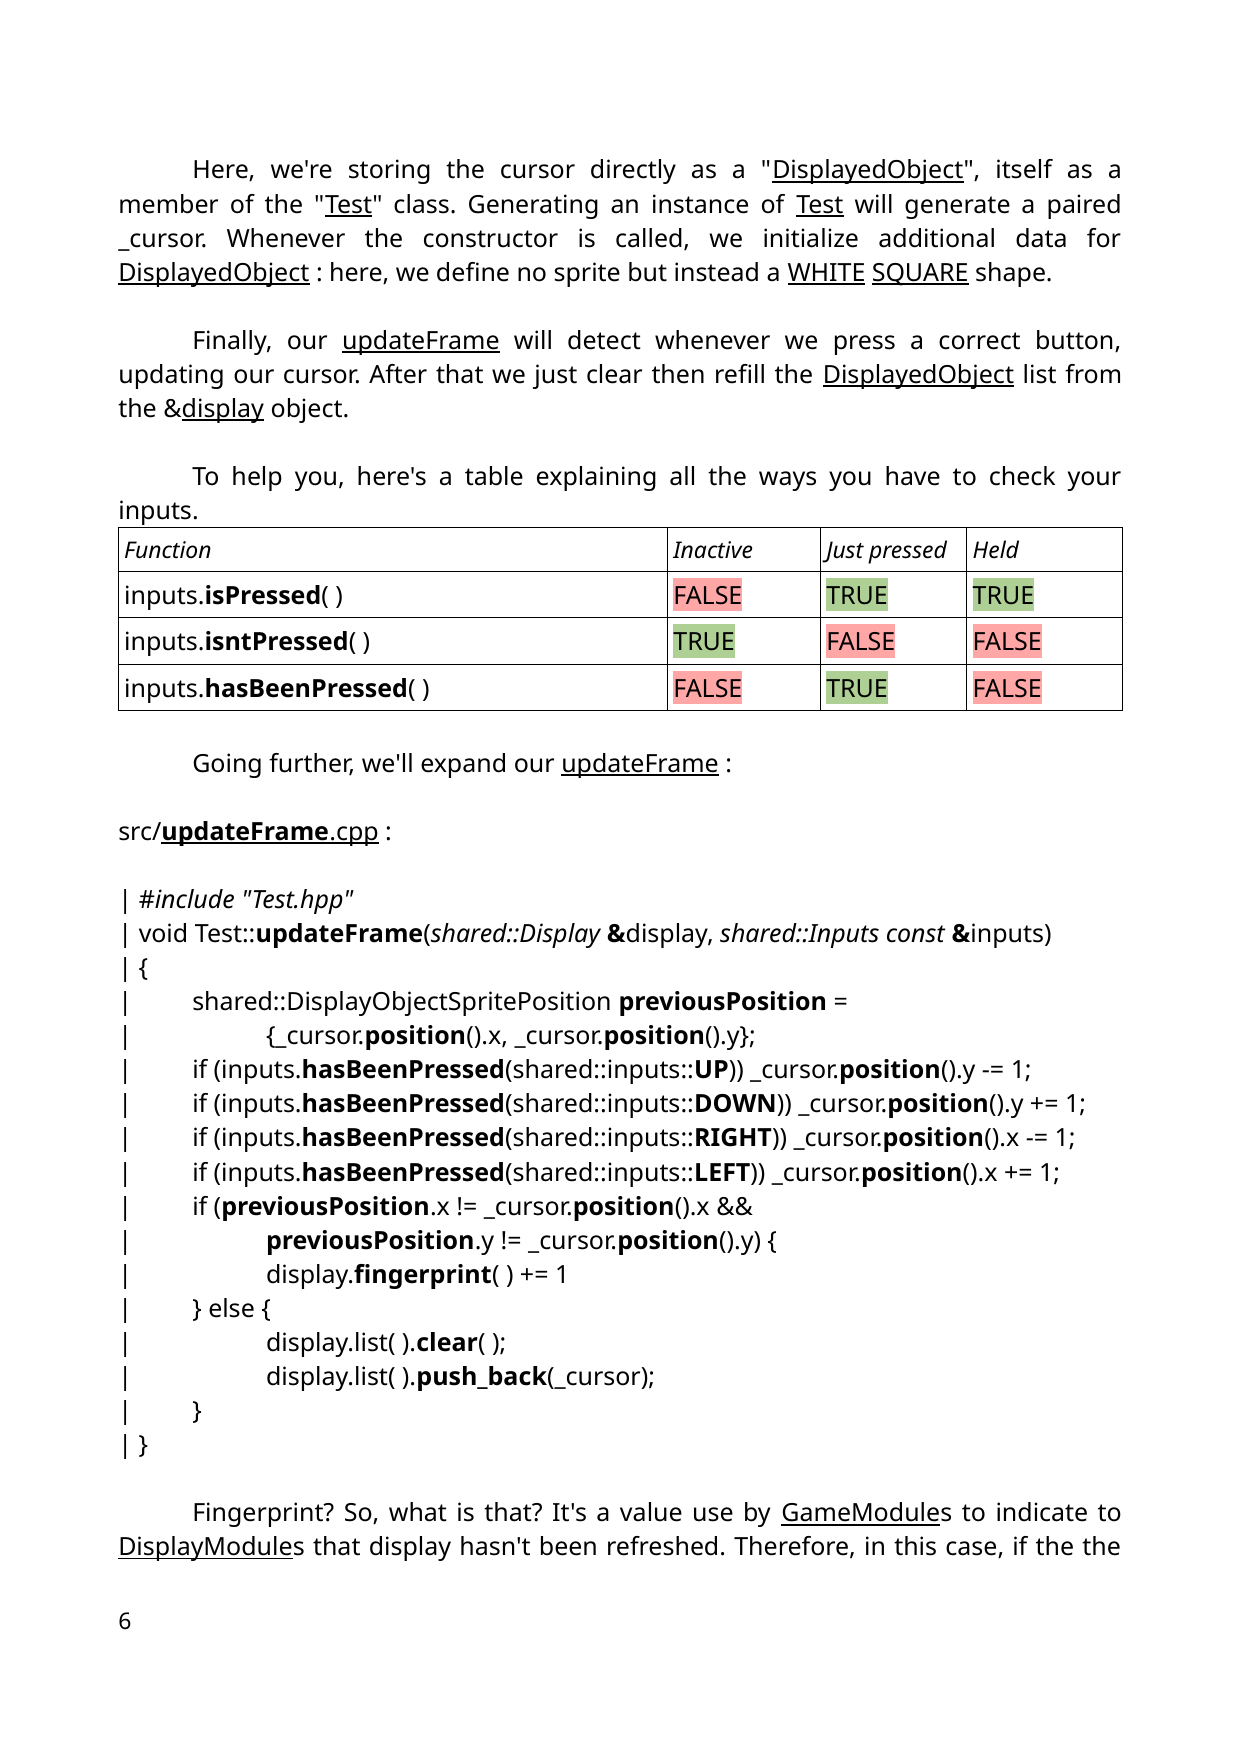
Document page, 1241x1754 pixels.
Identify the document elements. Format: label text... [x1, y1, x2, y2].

text | display.list( ).push_back(_cursor); [118, 1358, 1122, 1393]
table_cell inputs.hasBeenPressed( ) [119, 665, 667, 710]
text | display.list( ).clear( ); [118, 1324, 1122, 1358]
text | } [118, 1427, 1122, 1461]
table_cell inputs.isPressed( ) [119, 572, 667, 617]
text | shared::DisplayObjectSpritePosition previousPosition = [118, 984, 1122, 1018]
table_cell TRUE [821, 572, 966, 617]
table_header Held [967, 528, 1122, 571]
table_cell TRUE [668, 618, 820, 664]
table_cell FALSE [821, 618, 966, 664]
text | } else { [118, 1290, 1122, 1324]
text | if (inputs.hasBeenPressed(shared::inputs::DOWN)) _cursor.position().y += 1; [118, 1086, 1122, 1120]
text | { [118, 950, 1122, 984]
text Finally, our updateFrame will detect whenever we press a correct button, updating our cursor. After that we just clear then refill the DisplayedObject list from the &display object. [118, 322, 1122, 425]
text | void Test::updateFrame(shared::Display &display, shared::Inputs const &inputs) [118, 916, 1122, 950]
text | previousPosition.y != _cursor.position().y) { [118, 1222, 1122, 1256]
text | {_cursor.position().x, _cursor.position().y}; [118, 1018, 1122, 1052]
table_header Just pressed [821, 528, 966, 571]
table_header Function [119, 528, 667, 571]
table_cell TRUE [821, 665, 966, 710]
table_cell TRUE [967, 572, 1122, 617]
table_cell FALSE [967, 665, 1122, 710]
text | if (previousPosition.x != _cursor.position().x && [118, 1188, 1122, 1222]
table_cell FALSE [668, 665, 820, 710]
text | display.fingerprint( ) += 1 [118, 1256, 1122, 1290]
text Here, we're storing the cursor directly as a "DisplayedObject", itself as a member of the "Test" class. Generating an instance of Test will generate a paired _cursor. Whenever the constructor is called, we initialize additional data for DisplayedObject : here, we define no sprite but instead a WHITE SQUARE shape. [118, 152, 1122, 288]
text Fingerprint? So, what is that? It's a value use by GameModules to indicate to DisplayModules that display hasn't been refreshed. Therefore, in this case, if the the [118, 1495, 1122, 1563]
text To help you, here's a table explaining all the ways you have to check your inputs. [118, 459, 1122, 527]
table_header Inactive [668, 528, 820, 571]
text src/updateFrame.cpp : [118, 813, 1122, 848]
text | } [118, 1393, 1122, 1427]
table_cell FALSE [668, 572, 820, 617]
table_cell FALSE [967, 618, 1122, 664]
text | if (inputs.hasBeenPressed(shared::inputs::UP)) _cursor.position().y -= 1; [118, 1052, 1122, 1086]
table_cell inputs.isntPressed( ) [119, 618, 667, 664]
text Going further, we'll expand our updateFrame : [118, 745, 1122, 779]
text | if (inputs.hasBeenPressed(shared::inputs::RIGHT)) _cursor.position().x -= 1; [118, 1120, 1122, 1154]
text | #include "Test.hpp" [118, 882, 1122, 916]
text | if (inputs.hasBeenPressed(shared::inputs::LEFT)) _cursor.position().x += 1; [118, 1154, 1122, 1188]
